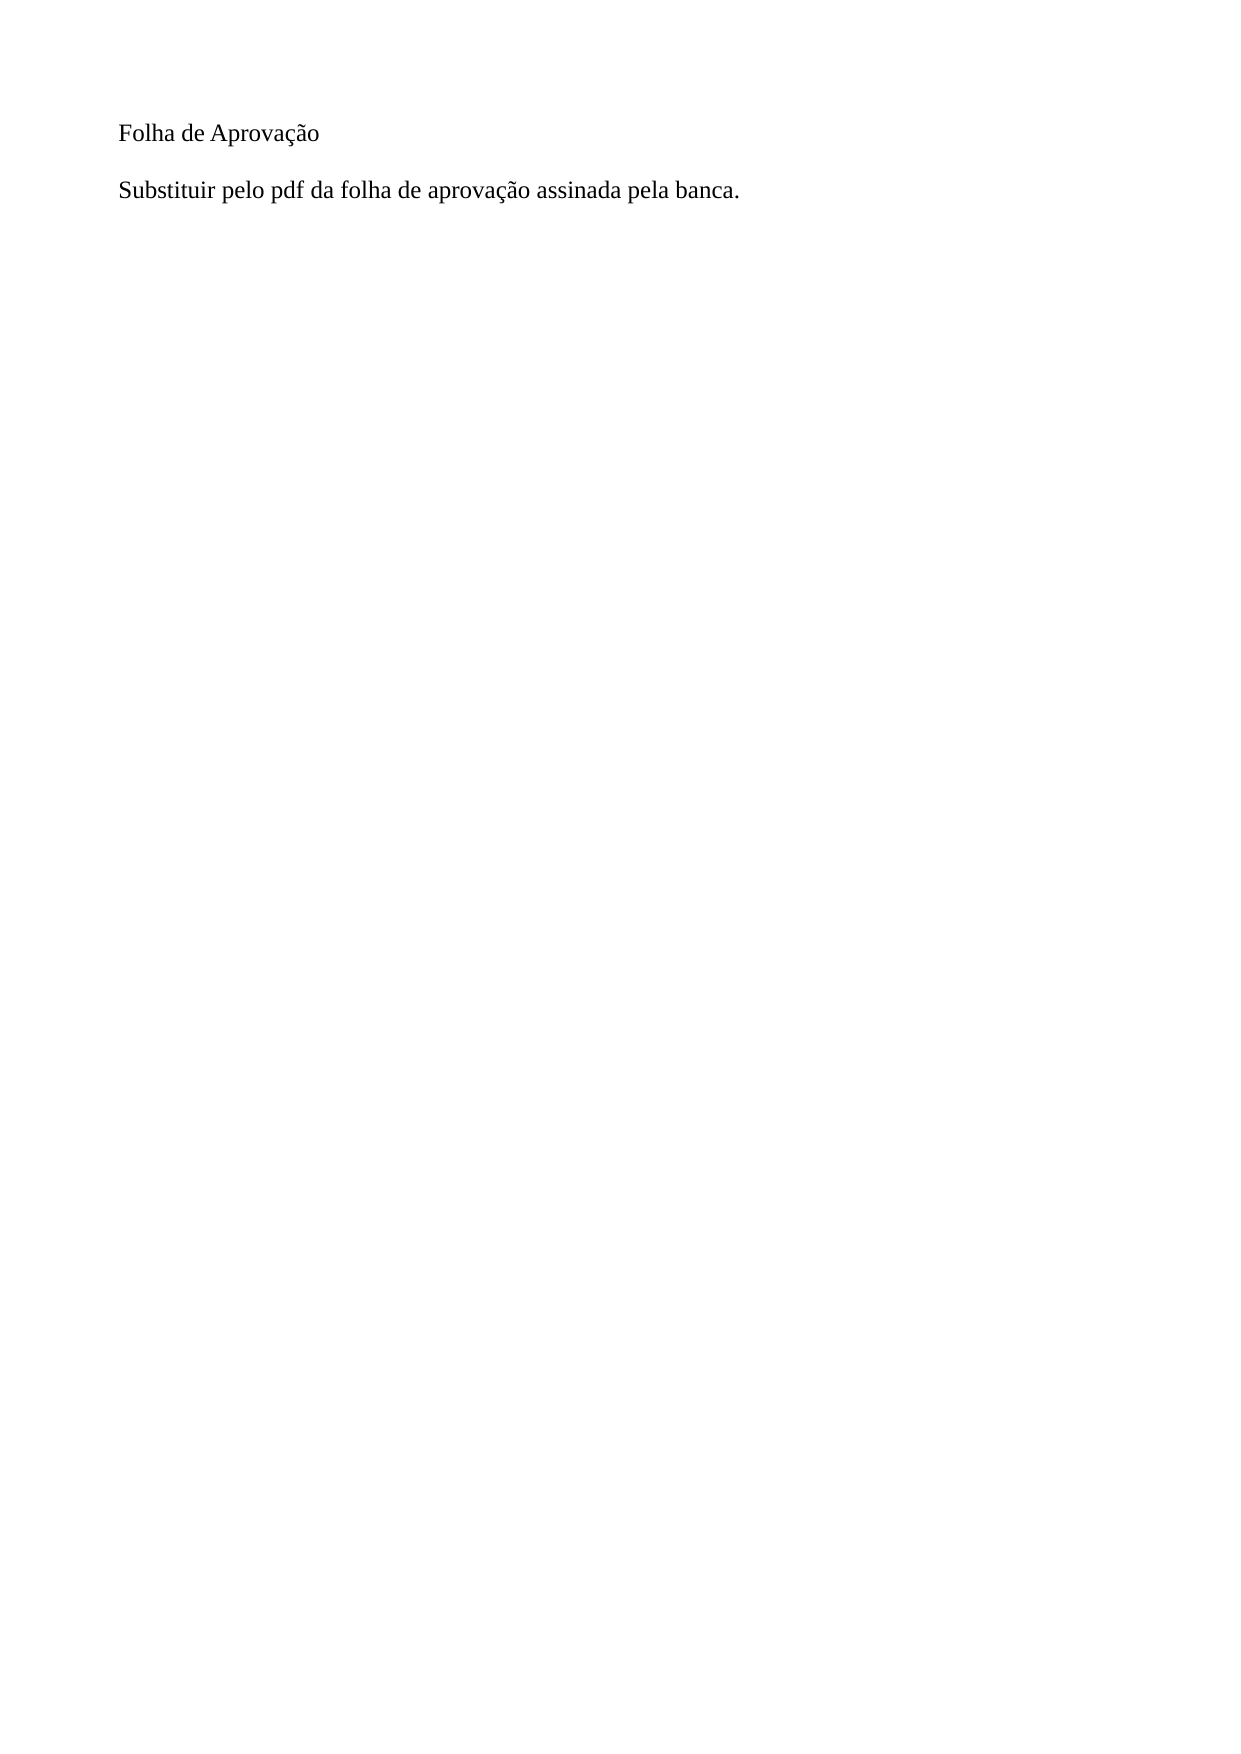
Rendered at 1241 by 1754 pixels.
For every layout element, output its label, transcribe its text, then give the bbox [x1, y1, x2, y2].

text Folha de Aprovação [118, 118, 1122, 147]
text Substituir pelo pdf da folha de aprovação assinada pela banca. [118, 176, 1122, 204]
